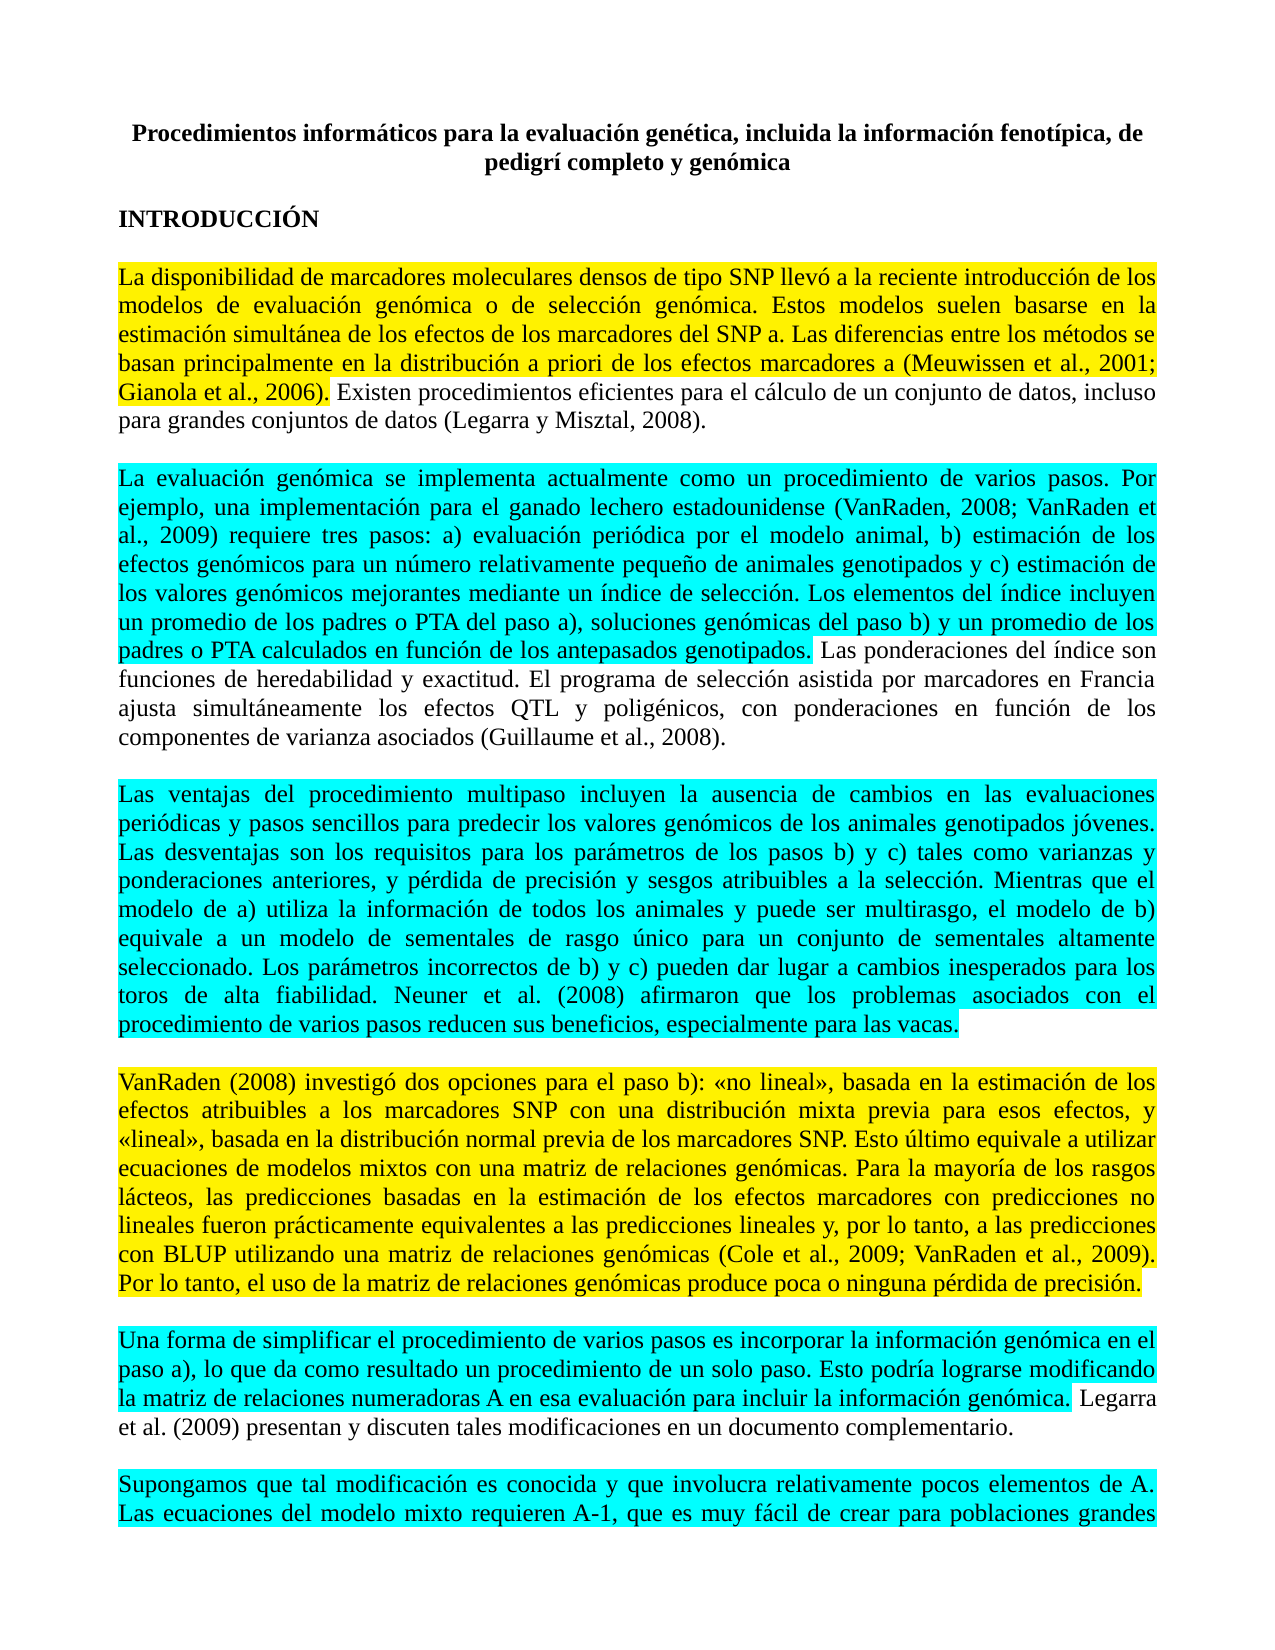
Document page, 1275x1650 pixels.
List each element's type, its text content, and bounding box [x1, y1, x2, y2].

text Supongamos que tal modificación es conocida y que involucra relativamente pocos elementos de A. Las ecuaciones del modelo mixto requieren A-1, que es muy fácil de crear para poblaciones grandes [118, 1469, 1157, 1527]
text Procedimientos informáticos para la evaluación genética, incluida la información fenotípica, de pedigrí completo y genómica [118, 118, 1157, 176]
text INTRODUCCIÓN [118, 204, 1157, 233]
text VanRaden (2008) investigó dos opciones para el paso b): «no lineal», basada en la estimación de los efectos atribuibles a los marcadores SNP con una distribución mixta previa para esos efectos, y «lineal», basada en la distribución normal previa de los marcadores SNP. Esto último equivale a utilizar ecuaciones de modelos mixtos con una matriz de relaciones genómicas. Para la mayoría de los rasgos lácteos, las predicciones basadas en la estimación de los efectos marcadores con predicciones no lineales fueron prácticamente equivalentes a las predicciones lineales y, por lo tanto, a las predicciones con BLUP utilizando una matriz de relaciones genómicas (Cole et al., 2009; VanRaden et al., 2009). Por lo tanto, el uso de la matriz de relaciones genómicas produce poca o ninguna pérdida de precisión. [118, 1067, 1157, 1297]
text Las ventajas del procedimiento multipaso incluyen la ausencia de cambios en las evaluaciones periódicas y pasos sencillos para predecir los valores genómicos de los animales genotipados jóvenes. Las desventajas son los requisitos para los parámetros de los pasos b) y c) tales como varianzas y ponderaciones anteriores, y pérdida de precisión y sesgos atribuibles a la selección. Mientras que el modelo de a) utiliza la información de todos los animales y puede ser multirasgo, el modelo de b) equivale a un modelo de sementales de rasgo único para un conjunto de sementales altamente seleccionado. Los parámetros incorrectos de b) y c) pueden dar lugar a cambios inesperados para los toros de alta fiabilidad. Neuner et al. (2008) afirmaron que los problemas asociados con el procedimiento de varios pasos reducen sus beneficios, especialmente para las vacas. [118, 779, 1157, 1038]
text Una forma de simplificar el procedimiento de varios pasos es incorporar la información genómica en el paso a), lo que da como resultado un procedimiento de un solo paso. Esto podría lograrse modificando la matriz de relaciones numeradoras A en esa evaluación para incluir la información genómica. Legarra et al. (2009) presentan y discuten tales modificaciones en un documento complementario. [118, 1326, 1157, 1441]
text La disponibilidad de marcadores moleculares densos de tipo SNP llevó a la reciente introducción de los modelos de evaluación genómica o de selección genómica. Estos modelos suelen basarse en la estimación simultánea de los efectos de los marcadores del SNP a. Las diferencias entre los métodos se basan principalmente en la distribución a priori de los efectos marcadores a (Meuwissen et al., 2001; Gianola et al., 2006). Existen procedimientos eficientes para el cálculo de un conjunto de datos, incluso para grandes conjuntos de datos (Legarra y Misztal, 2008). [118, 262, 1157, 434]
text La evaluación genómica se implementa actualmente como un procedimiento de varios pasos. Por ejemplo, una implementación para el ganado lechero estadounidense (VanRaden, 2008; VanRaden et al., 2009) requiere tres pasos: a) evaluación periódica por el modelo animal, b) estimación de los efectos genómicos para un número relativamente pequeño de animales genotipados y c) estimación de los valores genómicos mejorantes mediante un índice de selección. Los elementos del índice incluyen un promedio de los padres o PTA del paso a), soluciones genómicas del paso b) y un promedio de los padres o PTA calculados en función de los antepasados genotipados. Las ponderaciones del índice son funciones de heredabilidad y exactitud. El programa de selección asistida por marcadores en Francia ajusta simultáneamente los efectos QTL y poligénicos, con ponderaciones en función de los componentes de varianza asociados (Guillaume et al., 2008). [118, 463, 1157, 751]
